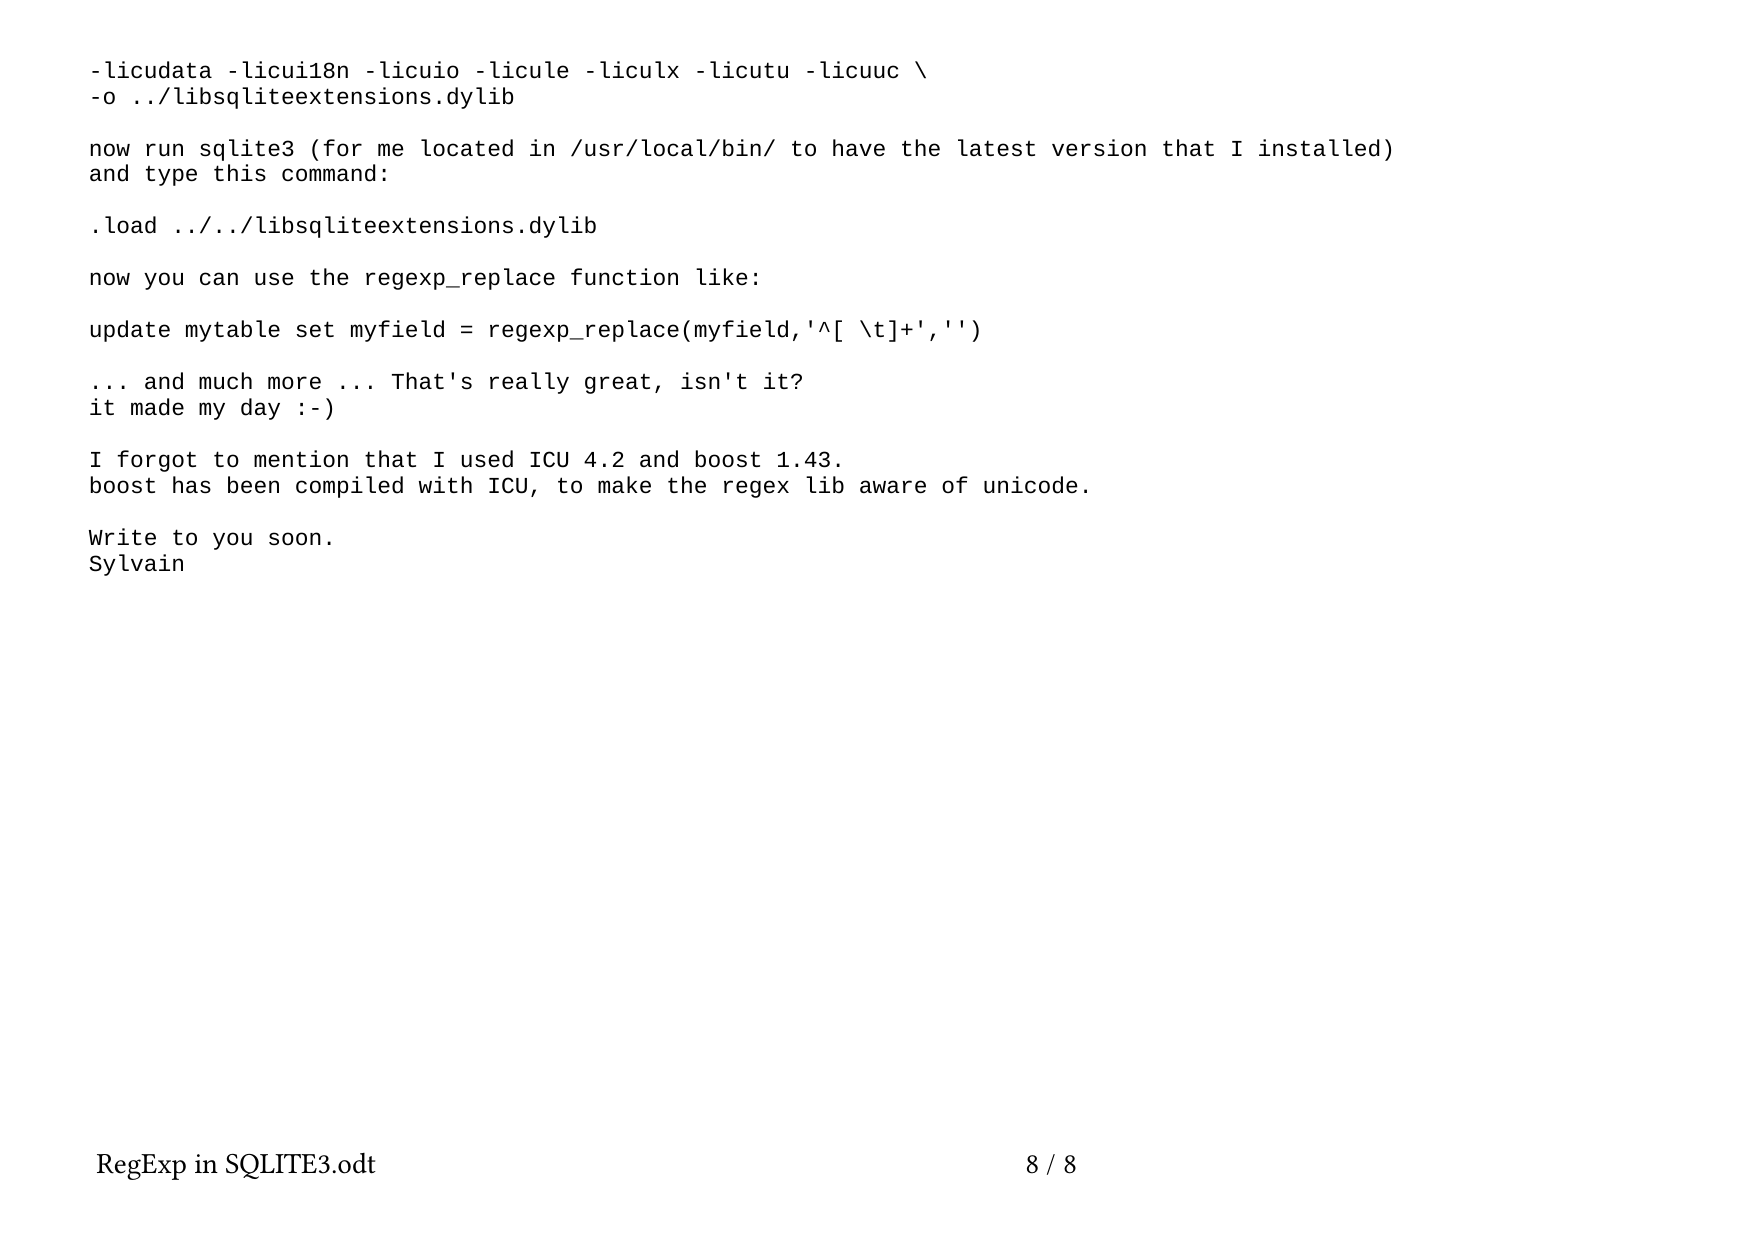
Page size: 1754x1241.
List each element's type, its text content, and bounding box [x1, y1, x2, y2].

text Write to you soon. [88, 526, 1665, 552]
text Sylvain [88, 552, 1665, 578]
text now you can use the regexp_replace function like: [88, 267, 1665, 292]
text -o ../libsqliteextensions.dylib [88, 85, 1665, 111]
text and type this command: [88, 163, 1665, 189]
text it made my day :-) [88, 396, 1665, 422]
text boost has been compiled with ICU, to make the regex lib aware of unicode. [88, 474, 1665, 500]
text .load ../../libsqliteextensions.dylib [88, 215, 1665, 241]
text I forgot to mention that I used ICU 4.2 and boost 1.43. [88, 448, 1665, 474]
text update mytable set myfield = regexp_replace(myfield,'^[ \t]+','') [88, 318, 1665, 344]
text ... and much more ... That's really great, isn't it? [88, 370, 1665, 396]
text now run sqlite3 (for me located in /usr/local/bin/ to have the latest version that I installed) [88, 137, 1665, 163]
text -licudata -licui18n -licuio -licule -liculx -licutu -licuuc \ [88, 59, 1665, 85]
